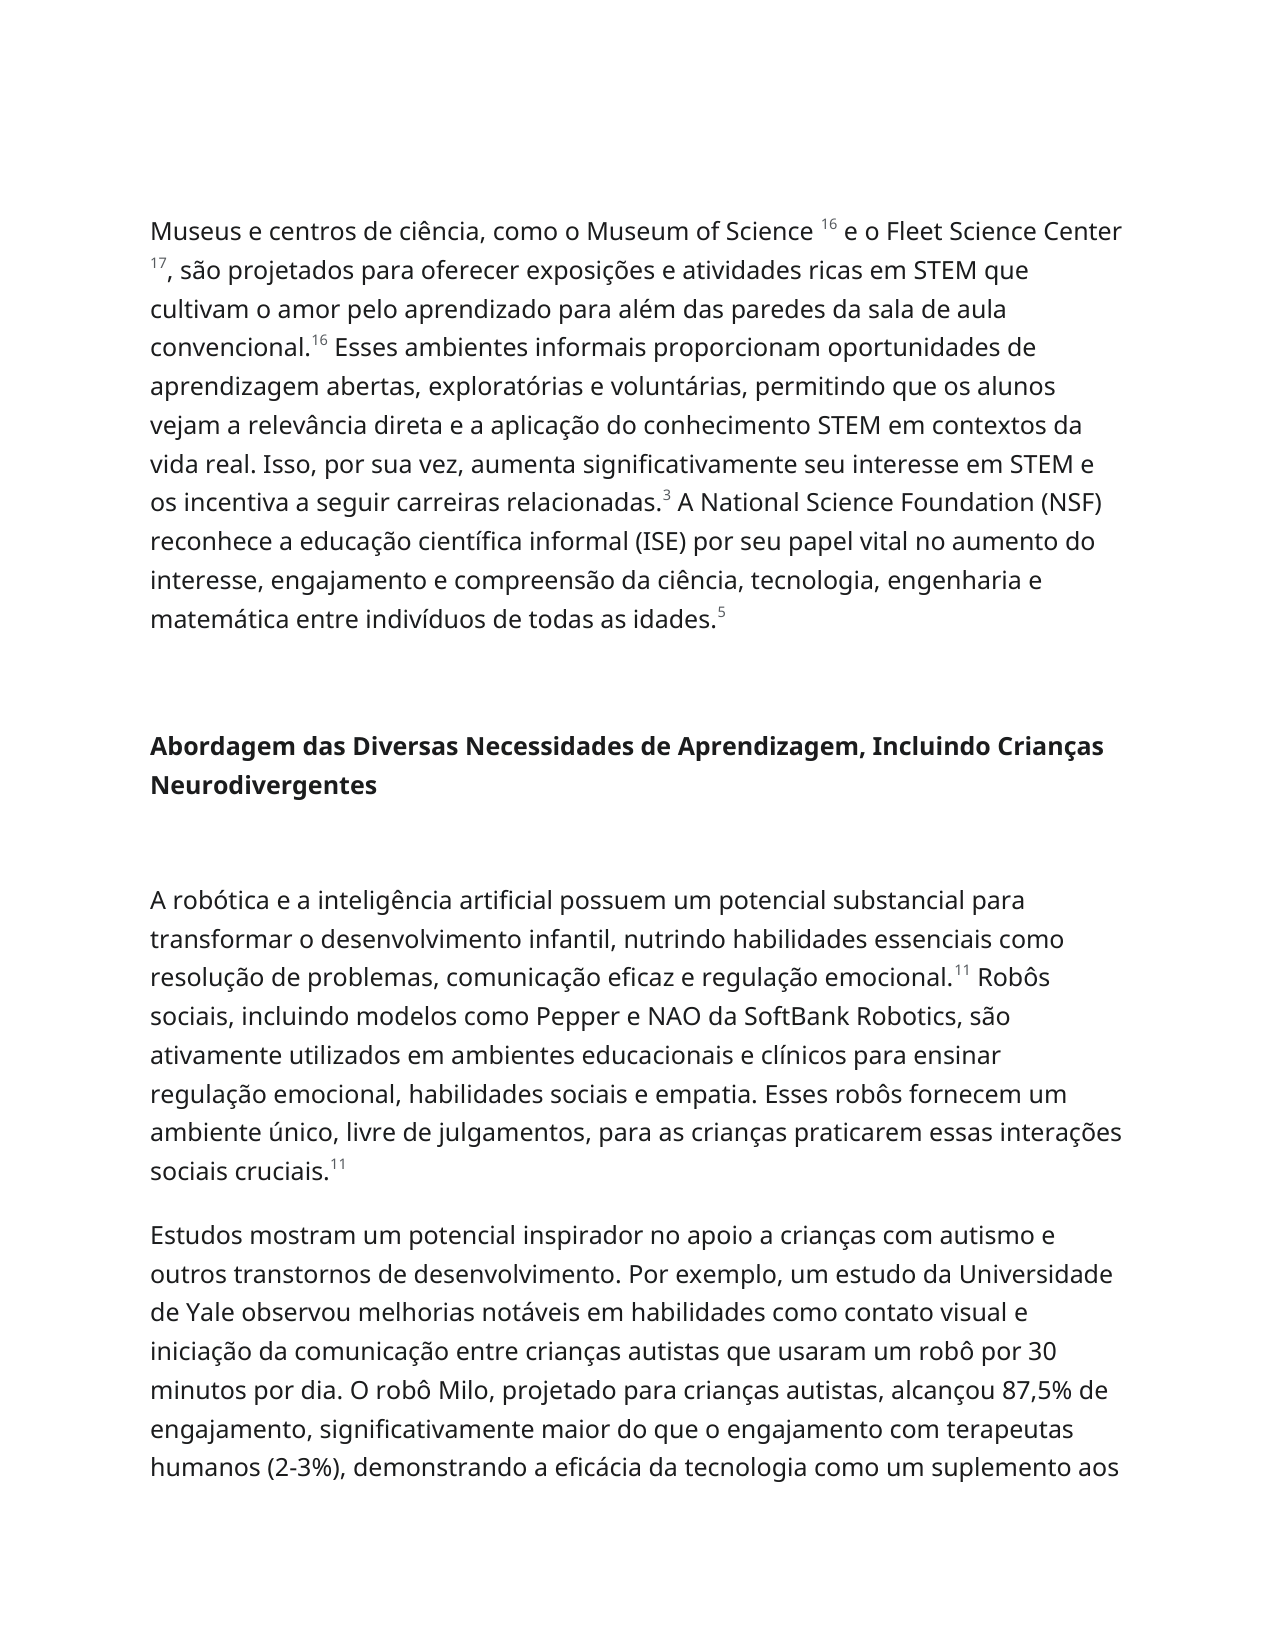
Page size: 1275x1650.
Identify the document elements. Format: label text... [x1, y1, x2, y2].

text Estudos mostram um potencial inspirador no apoio a crianças com autismo e outros transtornos de desenvolvimento. Por exemplo, um estudo da Universidade de Yale observou melhorias notáveis em habilidades como contato visual e iniciação da comunicação entre crianças autistas que usaram um robô por 30 minutos por dia. O robô Milo, projetado para crianças autistas, alcançou 87,5% de engajamento, significativamente maior do que o engajamento com terapeutas humanos (2-3%), demonstrando a eficácia da tecnologia como um suplemento aos [150, 1217, 1125, 1484]
text A robótica e a inteligência artificial possuem um potencial substancial para transformar o desenvolvimento infantil, nutrindo habilidades essenciais como resolução de problemas, comunicação eficaz e regulação emocional.11 Robôs sociais, incluindo modelos como Pepper e NAO da SoftBank Robotics, são ativamente utilizados em ambientes educacionais e clínicos para ensinar regulação emocional, habilidades sociais e empatia. Esses robôs fornecem um ambiente único, livre de julgamentos, para as crianças praticarem essas interações sociais cruciais.11 [150, 882, 1125, 1188]
subtitle Abordagem das Diversas Necessidades de Aprendizagem, Incluindo Crianças Neurodivergentes [150, 729, 1125, 802]
text Museus e centros de ciência, como o Museum of Science 16 e o Fleet Science Center 17, são projetados para oferecer exposições e atividades ricas em STEM que cultivam o amor pelo aprendizado para além das paredes da sala de aula convencional.16 Esses ambientes informais proporcionam oportunidades de aprendizagem abertas, exploratórias e voluntárias, permitindo que os alunos vejam a relevância direta e a aplicação do conhecimento STEM em contextos da vida real. Isso, por sua vez, aumenta significativamente seu interesse em STEM e os incentiva a seguir carreiras relacionadas.3 A National Science Foundation (NSF) reconhece a educação científica informal (ISE) por seu papel vital no aumento do interesse, engajamento e compreensão da ciência, tecnologia, engenharia e matemática entre indivíduos de todas as idades.5 [150, 214, 1125, 635]
